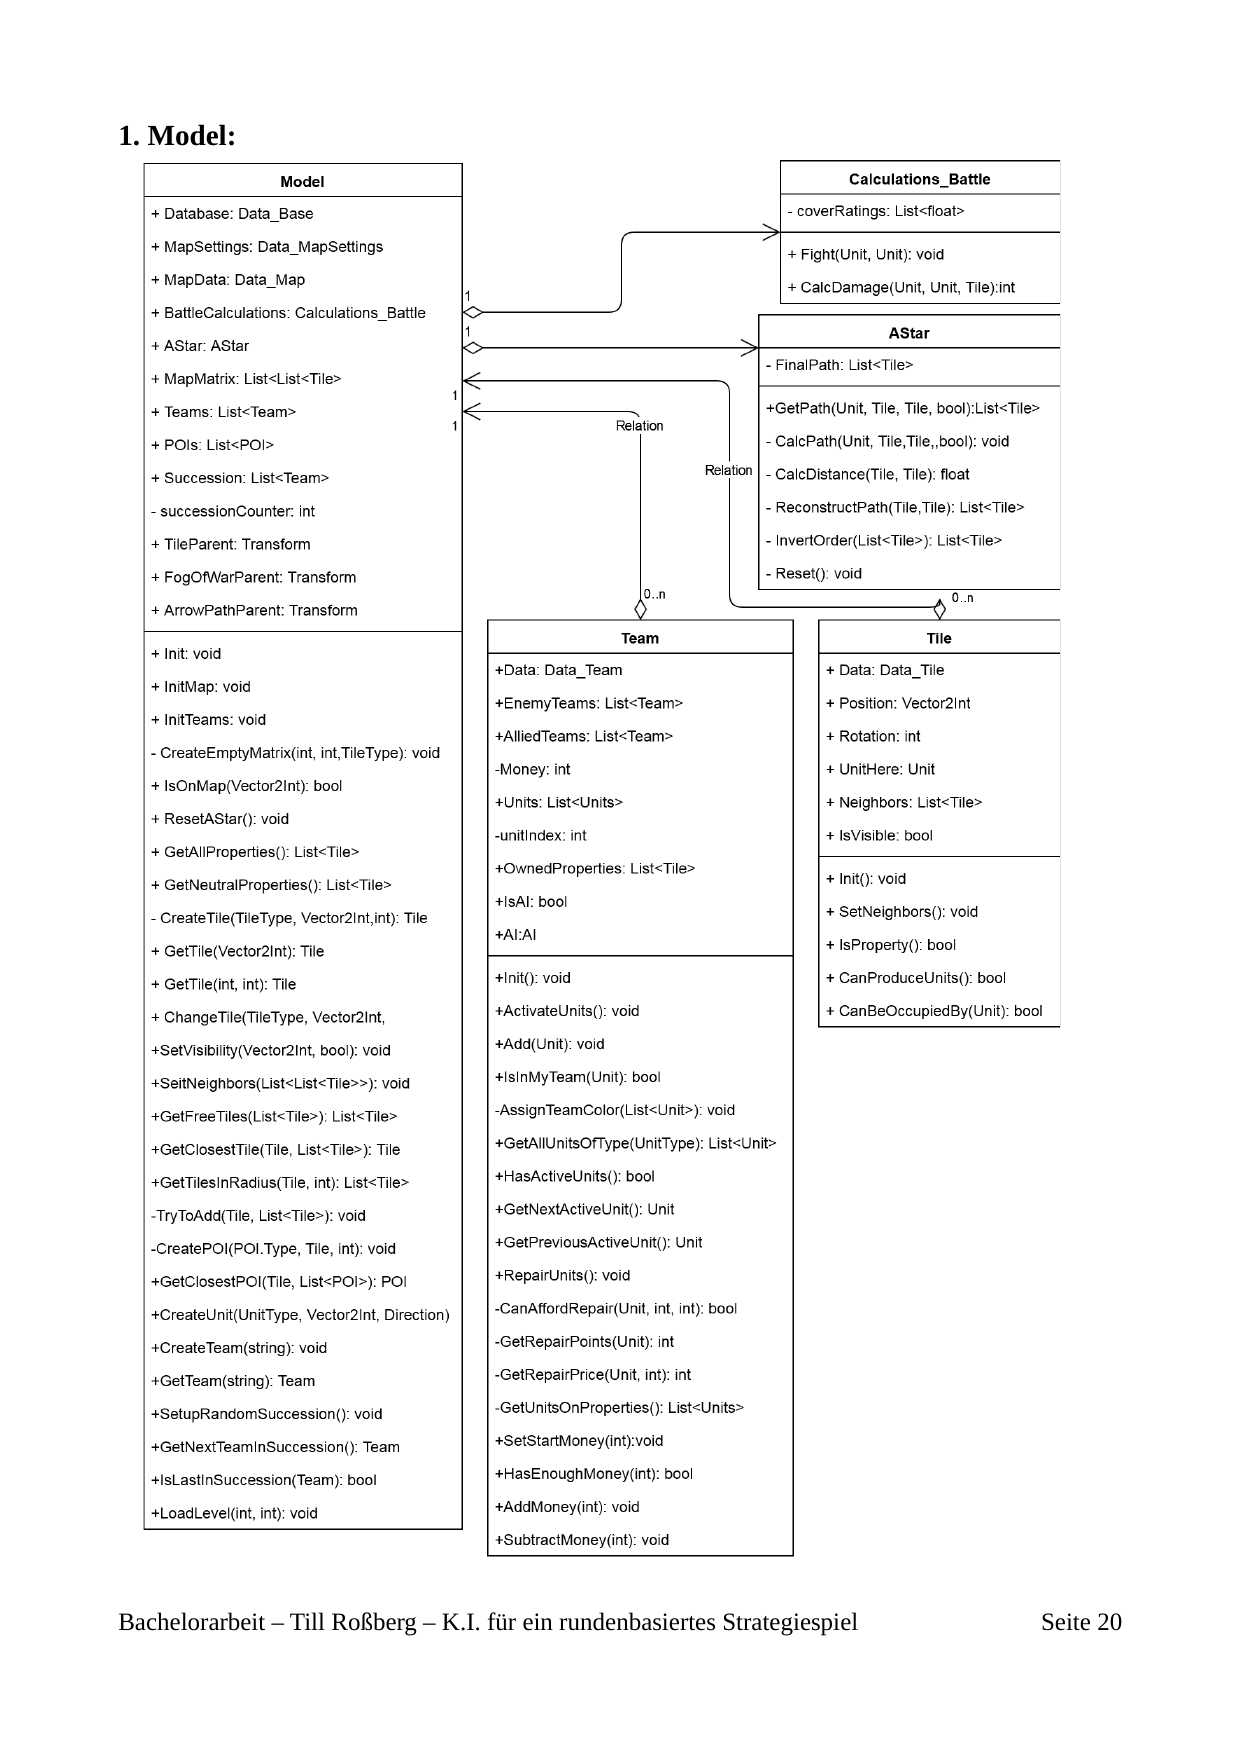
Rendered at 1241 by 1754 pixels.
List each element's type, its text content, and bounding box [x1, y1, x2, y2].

text 1. Model: [118, 118, 1122, 152]
picture [143, 160, 1060, 1560]
